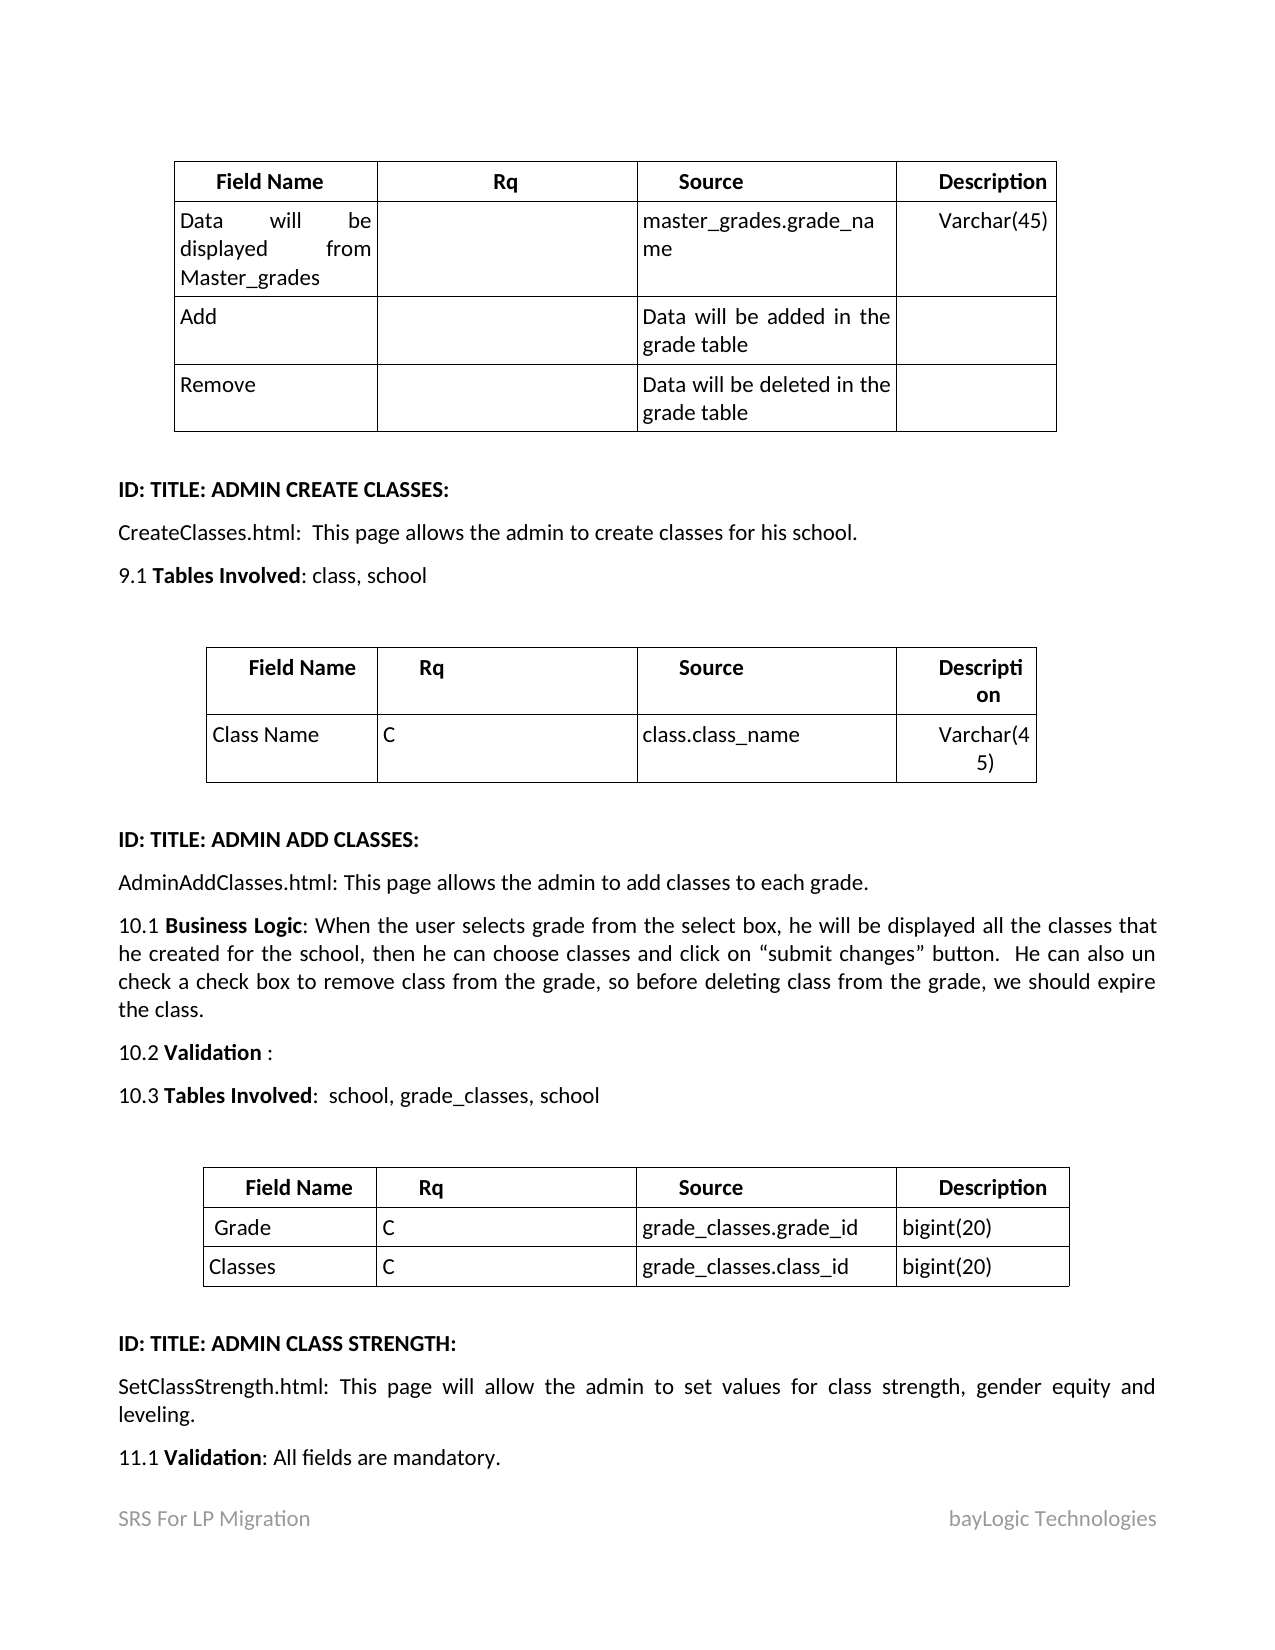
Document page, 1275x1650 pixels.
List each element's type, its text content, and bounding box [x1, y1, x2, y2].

list Validation : [118, 1038, 1157, 1066]
table_header Field Name [175, 162, 377, 201]
table_cell Varchar(45) [897, 715, 1036, 782]
list Business Logic: When the user selects grade from the select box, he will be displayed all the classes that he created for the school, then he can choose classes and click on “submit changes” button. He can also un check a check box to remove class from the grade, so before deleting class from the grade, we should expire the class. [118, 911, 1157, 1023]
table_cell class.class_name [638, 715, 896, 782]
table_header Description [897, 648, 1036, 714]
table_cell Class Name [207, 715, 377, 782]
table_header Description [897, 162, 1056, 201]
table_cell Remove [175, 365, 377, 431]
table_cell [897, 365, 1056, 431]
table_cell Grade [204, 1208, 376, 1246]
table_cell Data will be deleted in the grade table [638, 365, 896, 431]
table_cell C [377, 1247, 636, 1286]
list ID: TITLE: ADMIN ADD CLASSES: [118, 825, 1157, 853]
table_cell [378, 202, 637, 296]
list ID: TITLE: ADMIN CLASS STRENGTH: [118, 1329, 1157, 1357]
list SetClassStrength.html: This page will allow the admin to set values for class strength, gender equity and leveling. [118, 1372, 1157, 1428]
list Tables Involved: school, grade_classes, school [118, 1081, 1157, 1109]
table_cell Varchar(45) [897, 202, 1056, 296]
table_cell Add [175, 297, 377, 364]
list CreateClasses.html: This page allows the admin to create classes for his school. [118, 518, 1157, 546]
table_cell C [378, 715, 637, 782]
list Tables Involved: class, school [118, 561, 1157, 589]
table_cell grade_classes.class_id [637, 1247, 896, 1286]
table_cell [378, 365, 637, 431]
list AdminAddClasses.html: This page allows the admin to add classes to each grade. [118, 868, 1157, 896]
table_header Field Name [207, 648, 377, 714]
table_header Rq [377, 1168, 636, 1207]
table_header Source [638, 648, 896, 714]
table_header Source [638, 162, 896, 201]
table_cell [378, 297, 637, 364]
table_cell Classes [204, 1247, 376, 1286]
table_header Rq [378, 648, 637, 714]
table_cell master_grades.grade_name [638, 202, 896, 296]
table_header Field Name [204, 1168, 376, 1207]
table_header Rq [378, 162, 637, 201]
list ID: TITLE: ADMIN CREATE CLASSES: [118, 475, 1157, 503]
table_cell [897, 297, 1056, 364]
table_cell Data will be added in the grade table [638, 297, 896, 364]
table_cell C [377, 1208, 636, 1246]
list Validation: All fields are mandatory. [118, 1443, 1157, 1471]
table_cell grade_classes.grade_id [637, 1208, 896, 1246]
table_header Description [897, 1168, 1069, 1207]
table_cell Data will be displayed from Master_grades [175, 202, 377, 296]
table_header Source [637, 1168, 896, 1207]
table_cell bigint(20) [897, 1208, 1069, 1246]
table_cell bigint(20) [897, 1247, 1069, 1286]
